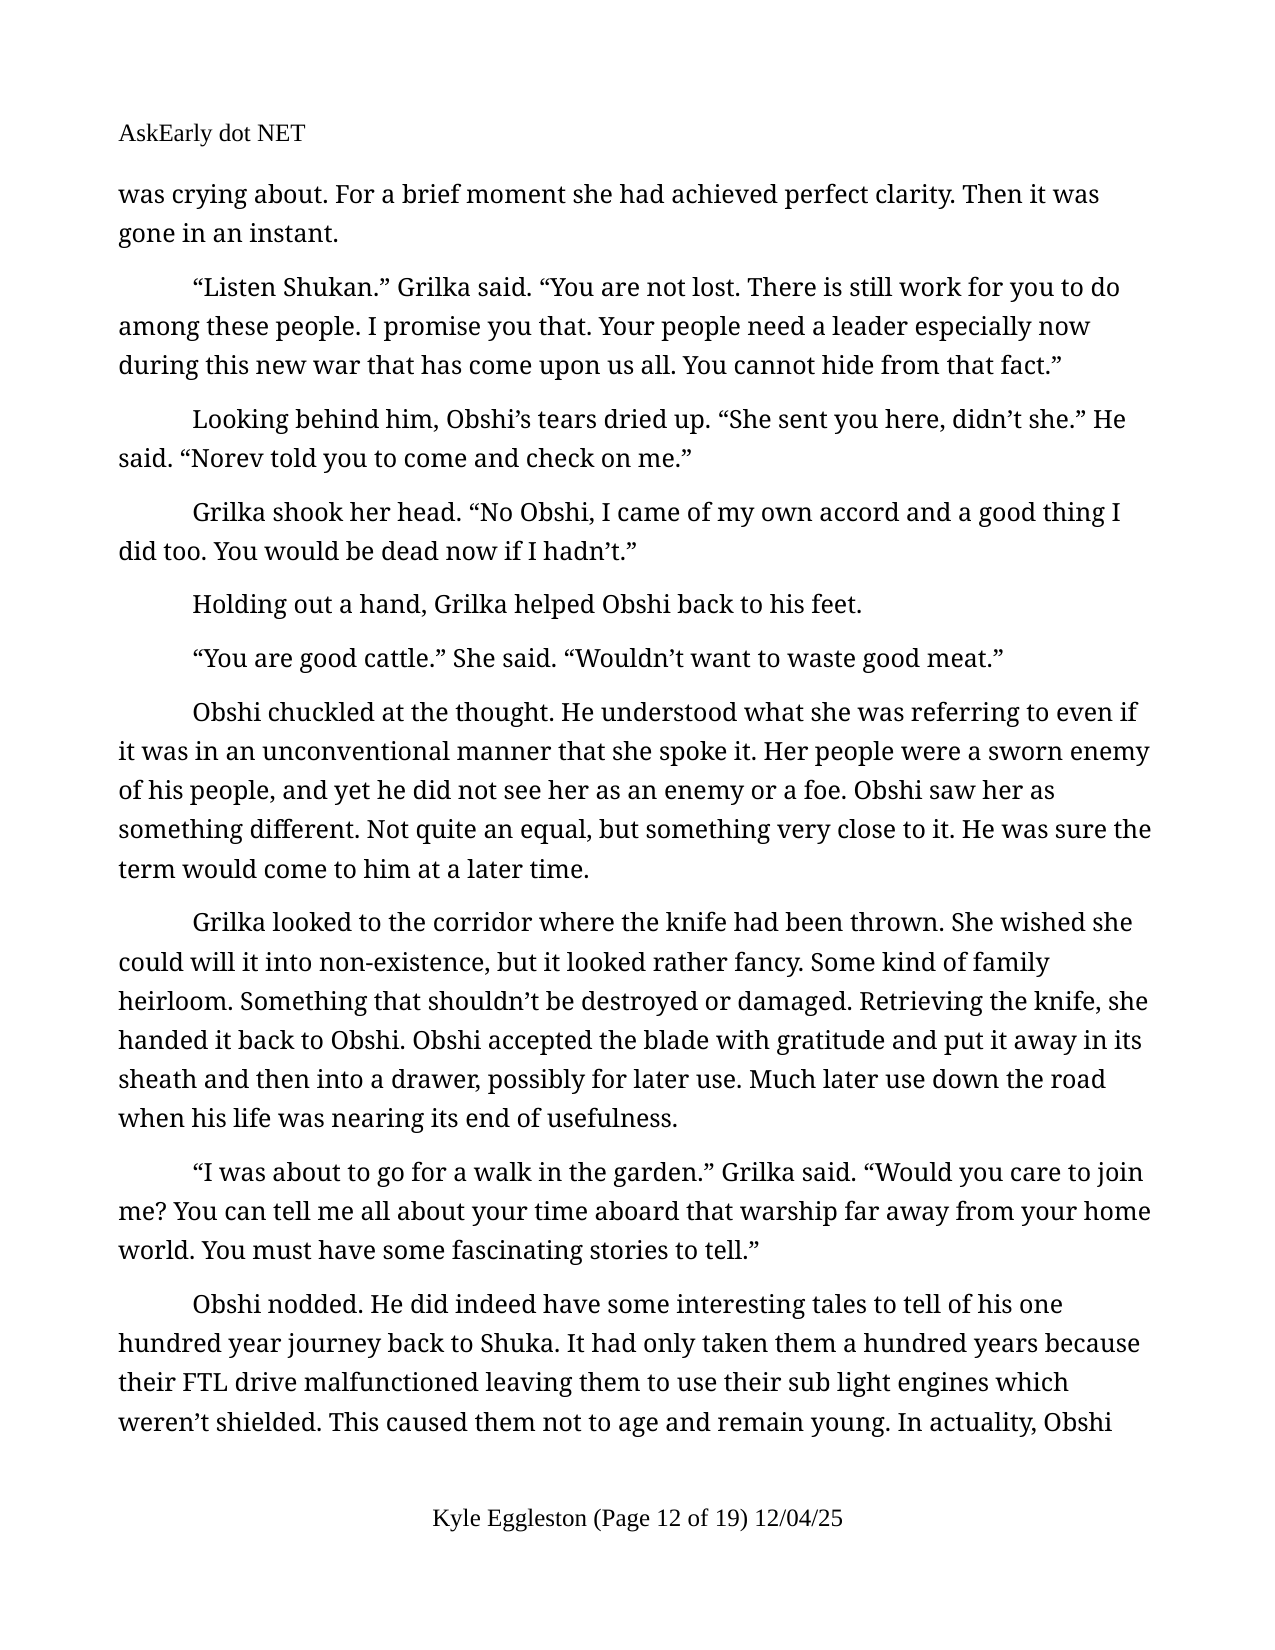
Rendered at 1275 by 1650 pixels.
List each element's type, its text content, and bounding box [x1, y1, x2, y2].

text Obshi nodded. He did indeed have some interesting tales to tell of his one hundred year journey back to Shuka. It had only taken them a hundred years because their FTL drive malfunctioned leaving them to use their sub light engines which weren’t shielded. This caused them not to age and remain young. In actuality, Obshi [118, 1287, 1157, 1438]
text Grilka looked to the corridor where the knife had been thrown. She wished she could will it into non-existence, but it looked rather fancy. Some kind of family heirloom. Something that shouldn’t be destroyed or damaged. Retrieving the knife, she handed it back to Obshi. Obshi accepted the blade with gratitude and put it away in its sheath and then into a drawer, possibly for later use. Much later use down the road when his life was nearing its end of usefulness. [118, 905, 1157, 1135]
text was crying about. For a brief moment she had achieved perfect clarity. Then it was gone in an instant. [118, 176, 1157, 249]
text Obshi chuckled at the thought. He understood what she was referring to even if it was in an unconventional manner that she spoke it. Her people were a sworn enemy of his people, and yet he did not see her as an enemy or a foe. Obshi saw her as something different. Not quite an equal, but something very close to it. He was sure the term would come to him at a later time. [118, 695, 1157, 885]
text Holding out a hand, Grilka helped Obshi back to his feet. [118, 587, 1157, 621]
text “I was about to go for a walk in the garden.” Grilka said. “Would you care to join me? You can tell me all about your time aboard that warship far away from your home world. You must have some fascinating stories to tell.” [118, 1155, 1157, 1267]
text “You are good cattle.” She said. “Wouldn’t want to waste good meat.” [118, 641, 1157, 675]
text Grilka shook her head. “No Obshi, I came of my own accord and a good thing I did too. You would be dead now if I hadn’t.” [118, 494, 1157, 567]
text “Listen Shukan.” Grilka said. “You are not lost. There is still work for you to do among these people. I promise you that. Your people need a leader especially now during this new war that has come upon us all. You cannot hide from that fact.” [118, 269, 1157, 382]
text Looking behind him, Obshi’s tears dried up. “She sent you here, didn’t she.” He said. “Norev told you to come and check on me.” [118, 401, 1157, 474]
